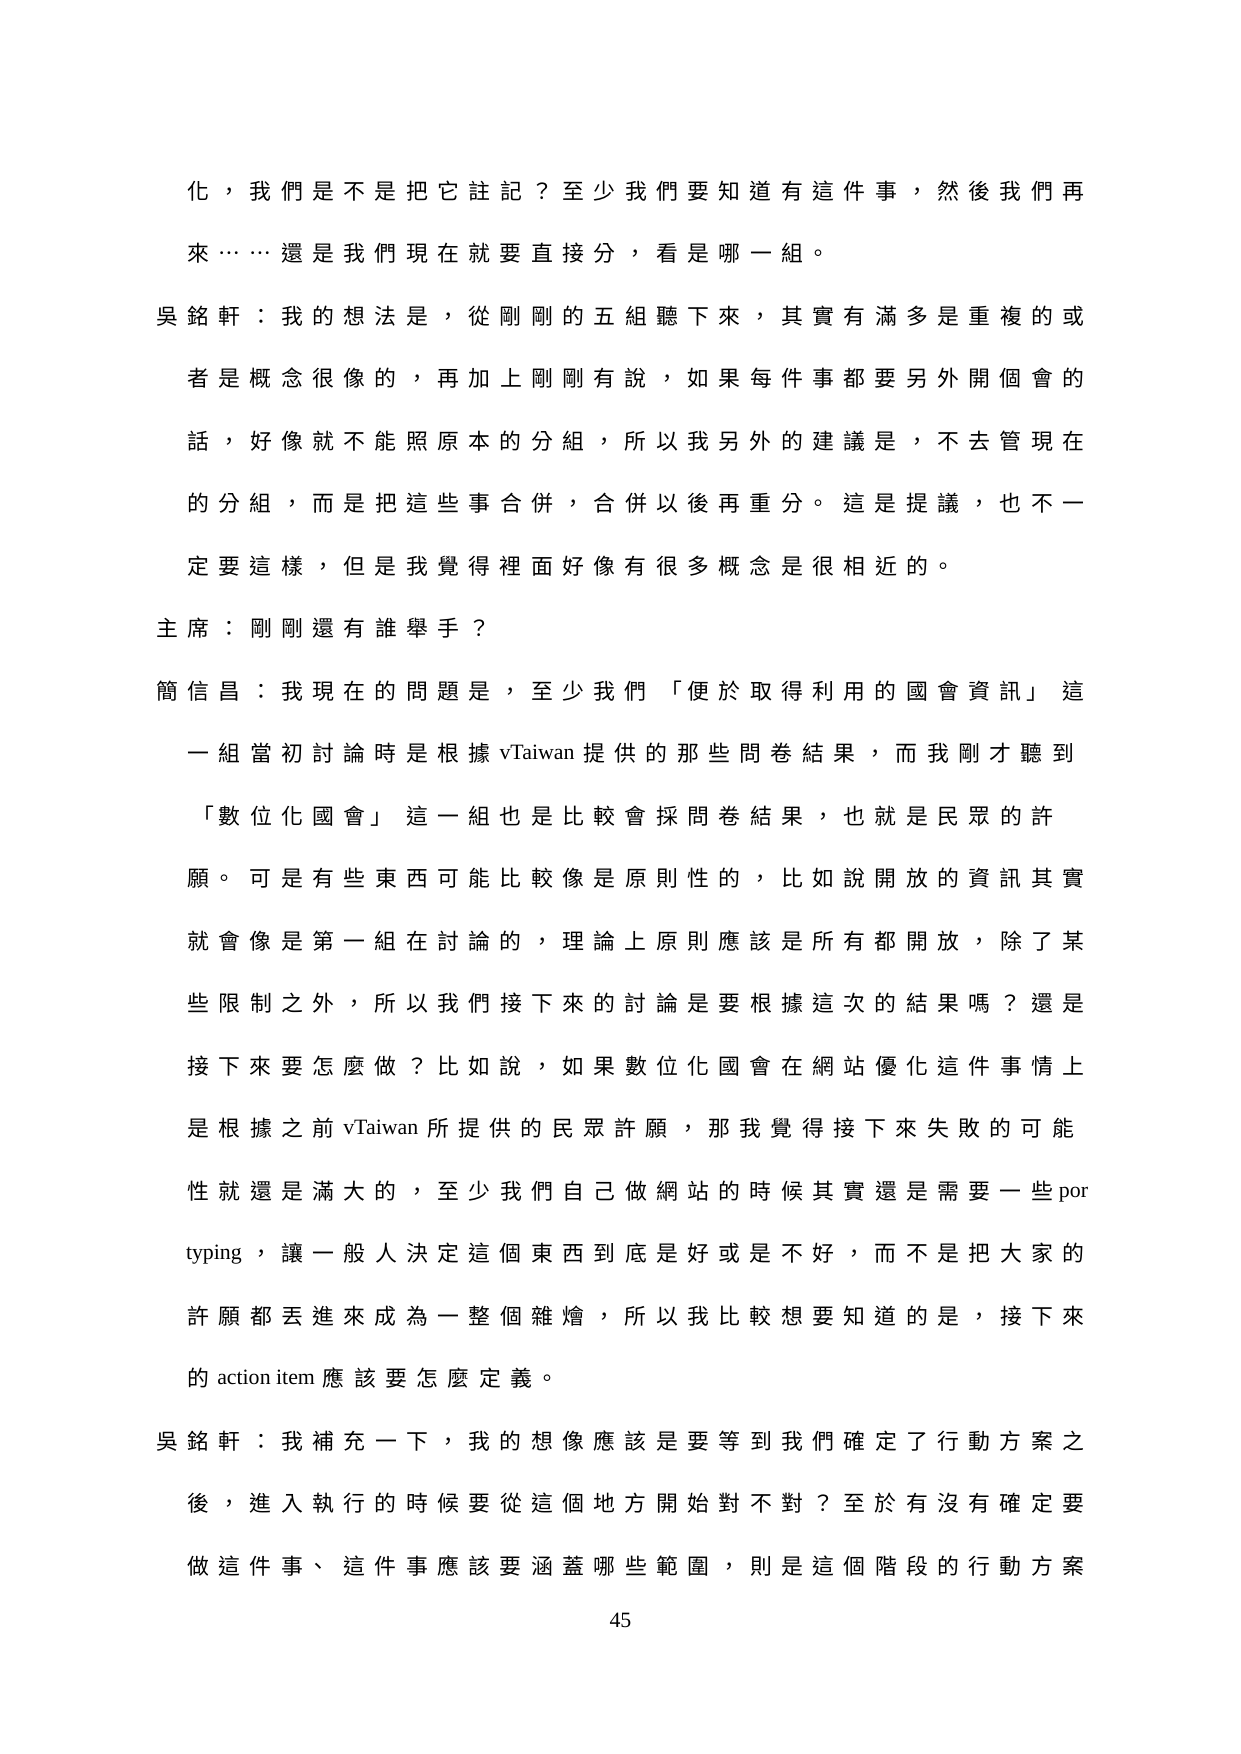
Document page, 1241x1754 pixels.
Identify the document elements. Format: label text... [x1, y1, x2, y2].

text 簡信昌：我現在的問題是，至少我們「便於取得利用的國會資訊」這一組當初討論時是根據vTaiwan提供的那些問卷結果，而我剛才聽到「數位化國會」這一組也是比較會採問卷結果，也就是民眾的許願。可是有些東西可能比較像是原則性的，比如說開放的資訊其實就會像是第一組在討論的，理論上原則應該是所有都開放，除了某些限制之外，所以我們接下來的討論是要根據這次的結果嗎？還是接下來要怎麼做？比如說，如果數位化國會在網站優化這件事情上是根據之前vTaiwan所提供的民眾許願，那我覺得接下來失敗的可能性就還是滿大的，至少我們自己做網站的時候其實還是需要一些por typing，讓一般人決定這個東西到底是好或是不好，而不是把大家的許願都丟進來成為一整個雜燴，所以我比較想要知道的是，接下來的action item應該要怎麼定義。 [151, 658, 1089, 1408]
text 主席：剛剛還有誰舉手？ [151, 596, 1089, 658]
text 吳銘軒：我的想法是，從剛剛的五組聽下來，其實有滿多是重複的或者是概念很像的，再加上剛剛有說，如果每件事都要另外開個會的話，好像就不能照原本的分組，所以我另外的建議是，不去管現在的分組，而是把這些事合併，合併以後再重分。這是提議，也不一定要這樣，但是我覺得裡面好像有很多概念是很相近的。 [151, 283, 1089, 596]
text 化，我們是不是把它註記？至少我們要知道有這件事，然後我們再來……還是我們現在就要直接分，看是哪一組。 [151, 158, 1089, 283]
text 吳銘軒：我補充一下，我的想像應該是要等到我們確定了行動方案之後，進入執行的時候要從這個地方開始對不對？至於有沒有確定要做這件事、這件事應該要涵蓋哪些範圍，則是這個階段的行動方案 [151, 1408, 1089, 1596]
